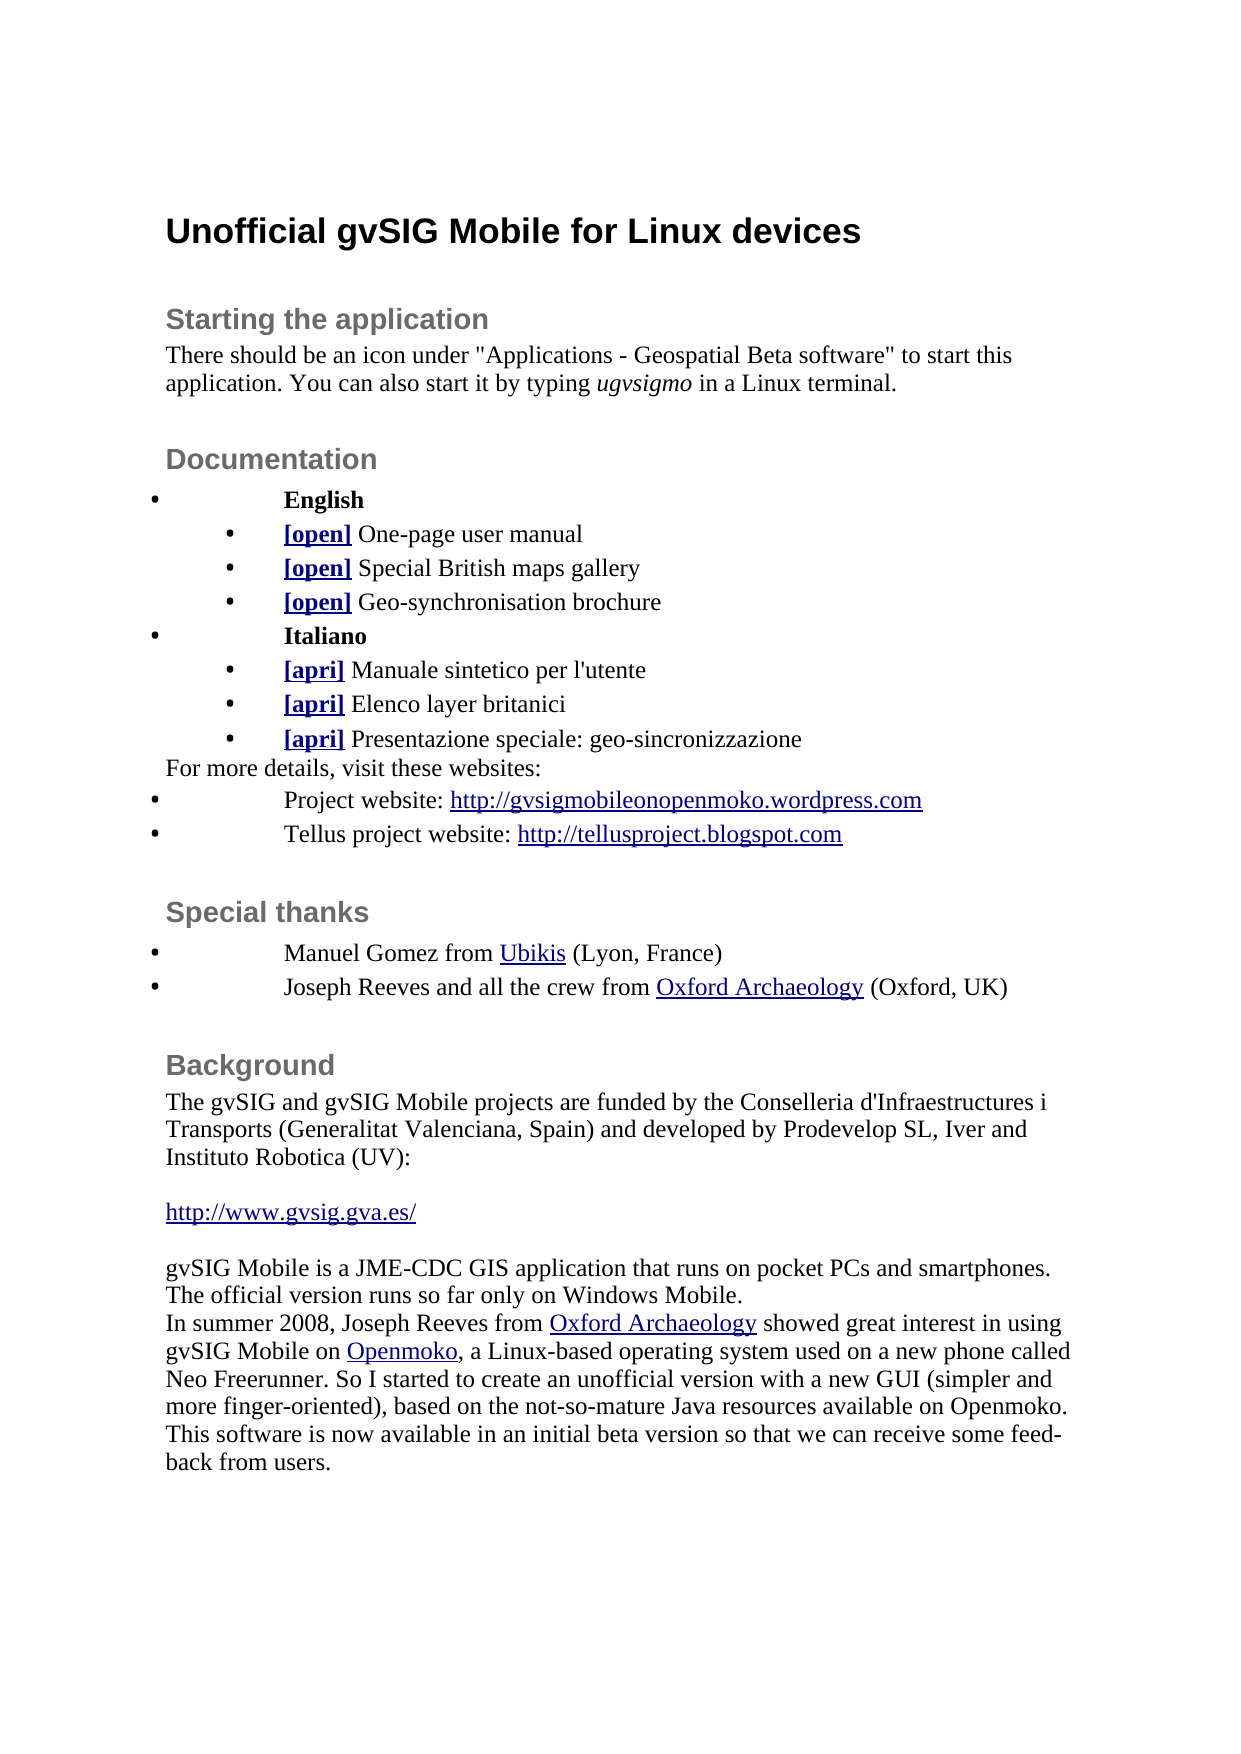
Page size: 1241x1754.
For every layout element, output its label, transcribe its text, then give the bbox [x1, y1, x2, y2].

text gvSIG Mobile is a JME-CDC GIS application that runs on pocket PCs and smartphones. The official version runs so far only on Windows Mobile. [165, 1254, 1075, 1309]
list Joseph Reeves and all the crew from Oxford Archaeology (Oxford, UK) [150, 969, 1075, 1003]
subtitle Background [165, 1049, 1075, 1081]
list [apri] Elenco layer britanici [225, 686, 1075, 720]
text In summer 2008, Joseph Reeves from Oxford Archaeology showed great interest in using gvSIG Mobile on Openmoko, a Linux-based operating system used on a new phone called Neo Freerunner. So I started to create an unofficial version with a new GUI (simpler and more finger-oriented), based on the not-so-mature Java resources available on Openmoko. This software is now available in an initial beta version so that we can receive some feed-back from users. [165, 1309, 1075, 1476]
list [apri] Manuale sintetico per l'utente [225, 652, 1075, 686]
subtitle Unofficial gvSIG Mobile for Linux devices [165, 211, 1075, 251]
list Project website: http://gvsigmobileonopenmoko.wordpress.com [150, 782, 1075, 816]
list Manuel Gomez from Ubikis (Lyon, France) [150, 935, 1075, 969]
text For more details, visit these websites: [165, 754, 1075, 782]
text There should be an icon under "Applications - Geospatial Beta software" to start this application. You can also start it by typing ugvsigmo in a Linux terminal. [165, 342, 1075, 397]
text The gvSIG and gvSIG Mobile projects are funded by the Conselleria d'Infraestructures i Transports (Generalitat Valenciana, Spain) and developed by Prodevelop SL, Iver and Instituto Robotica (UV): http://www.gvsig.gva.es/ [165, 1088, 1075, 1226]
list Italiano [150, 618, 1075, 652]
subtitle Special thanks [165, 896, 1075, 928]
list [apri] Presentazione speciale: geo-sincronizzazione [225, 720, 1075, 754]
subtitle Starting the application [165, 303, 1075, 335]
list Tellus project website: http://tellusproject.blogspot.com [150, 816, 1075, 850]
list English [150, 482, 1075, 516]
list [open] One-page user manual [225, 516, 1075, 550]
subtitle Documentation [165, 443, 1075, 476]
list [open] Special British maps gallery [225, 550, 1075, 584]
list [open] Geo-synchronisation brochure [225, 584, 1075, 618]
